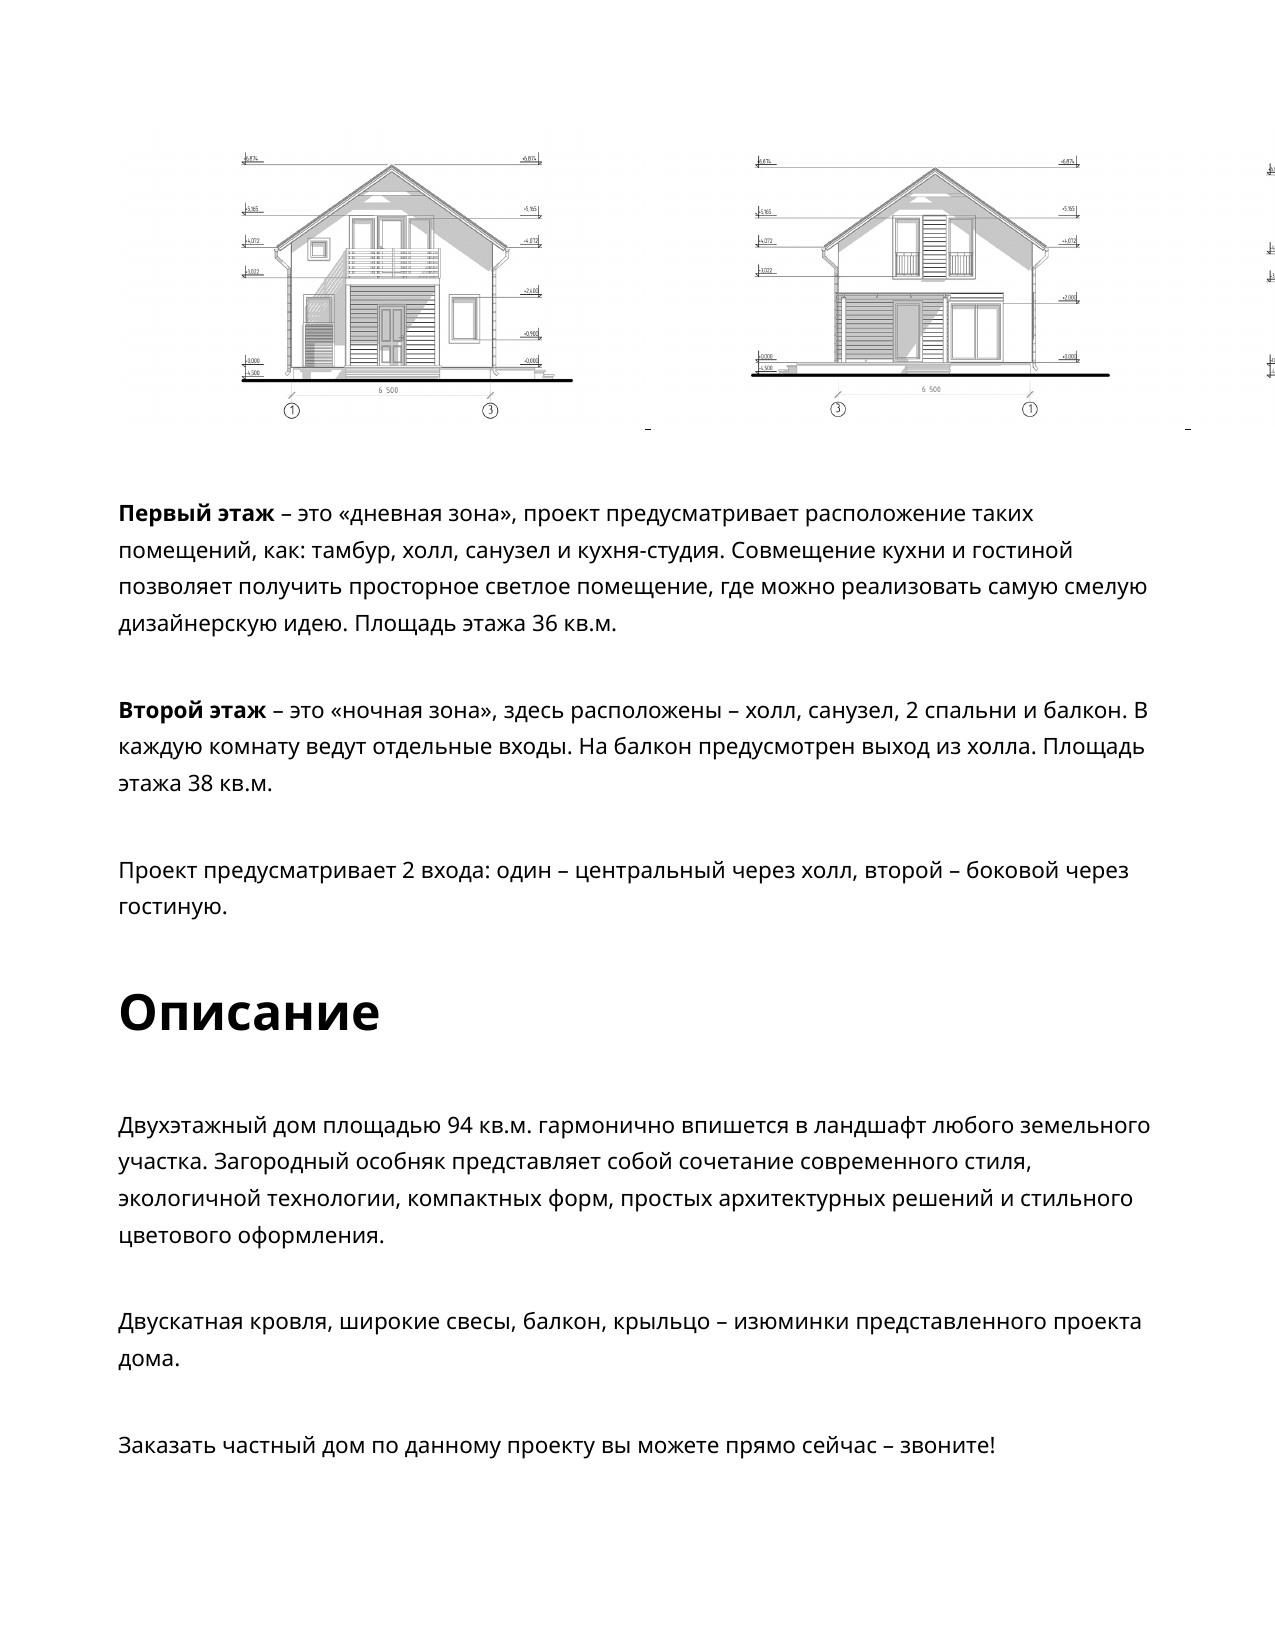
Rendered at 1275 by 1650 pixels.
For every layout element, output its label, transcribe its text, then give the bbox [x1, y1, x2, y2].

text Второй этаж – это «ночная зона», здесь расположены – холл, санузел, 2 спальни и балкон. В каждую комнату ведут отдельные входы. На балкон предусмотрен выход из холла. Площадь этажа 38 кв.м. [118, 694, 1157, 798]
table_header [1196, 118, 1275, 436]
picture [660, 121, 1185, 428]
picture [1198, 121, 1275, 428]
table_header [118, 118, 658, 436]
picture [121, 121, 645, 428]
table_header [658, 118, 1196, 436]
text Проект предусматривает 2 входа: один – центральный через холл, второй – боковой через гостиную. [118, 854, 1157, 921]
text Двухэтажный дом площадью 94 кв.м. гармонично впишется в ландшафт любого земельного участка. Загородный особняк представляет собой сочетание современного стиля, экологичной технологии, компактных форм, простых архитектурных решений и стильного цветового оформления. [118, 1109, 1157, 1249]
text Первый этаж – это «дневная зона», проект предусматривает расположение таких помещений, как: тамбур, холл, санузел и кухня-студия. Совмещение кухни и гостиной позволяет получить просторное светлое помещение, где можно реализовать самую смелую дизайнерскую идею. Площадь этажа 36 кв.м. [118, 461, 1157, 638]
text Двускатная кровля, широкие свесы, балкон, крыльцо – изюминки представленного проекта дома. [118, 1306, 1157, 1373]
text Описание [118, 977, 1157, 1045]
text Заказать частный дом по данному проекту вы можете прямо сейчас – звоните! [118, 1429, 1157, 1459]
